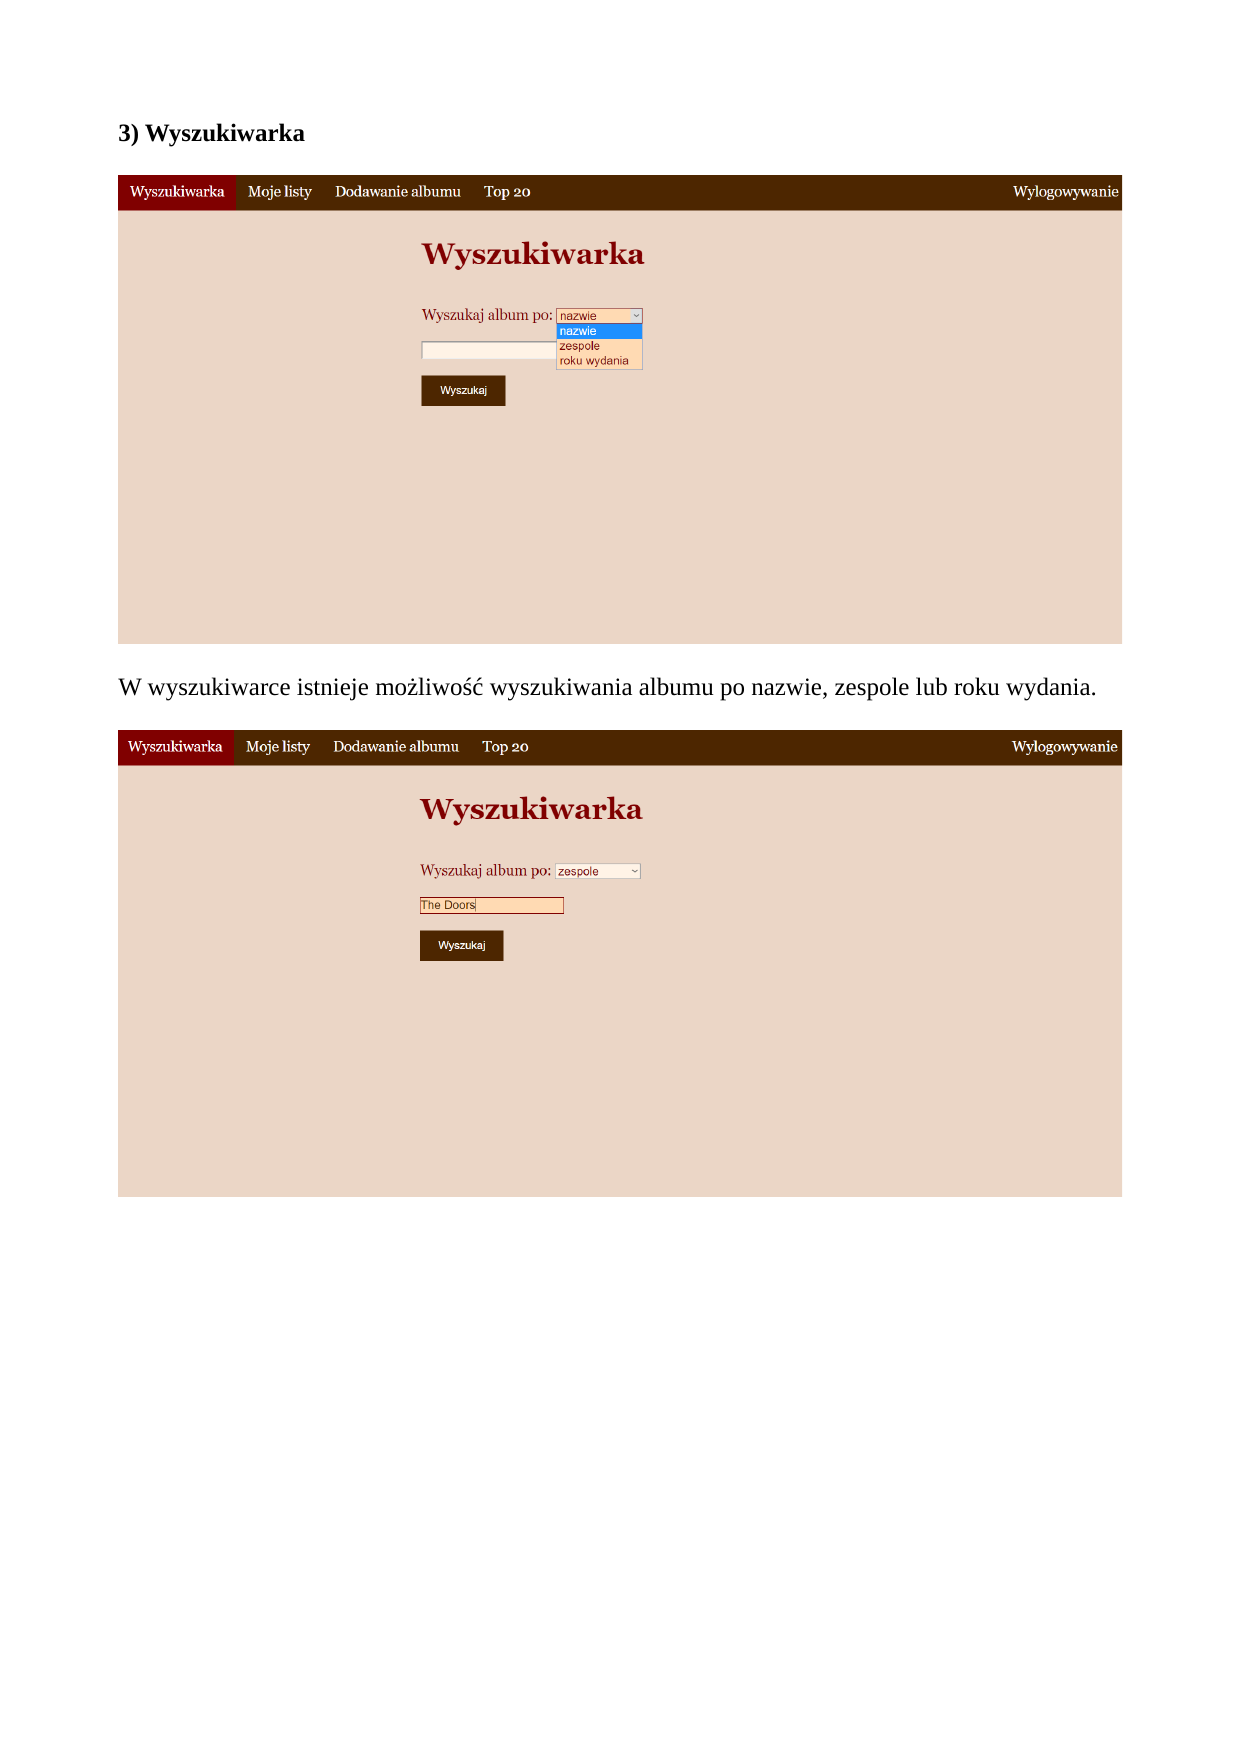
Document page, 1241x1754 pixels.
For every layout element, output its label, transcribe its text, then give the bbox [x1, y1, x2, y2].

picture [118, 730, 1123, 1197]
text 3) Wyszukiwarka [118, 118, 1122, 147]
text W wyszukiwarce istnieje możliwość wyszukiwania albumu po nazwie, zespole lub roku wydania. [118, 672, 1122, 701]
picture [118, 175, 1123, 644]
